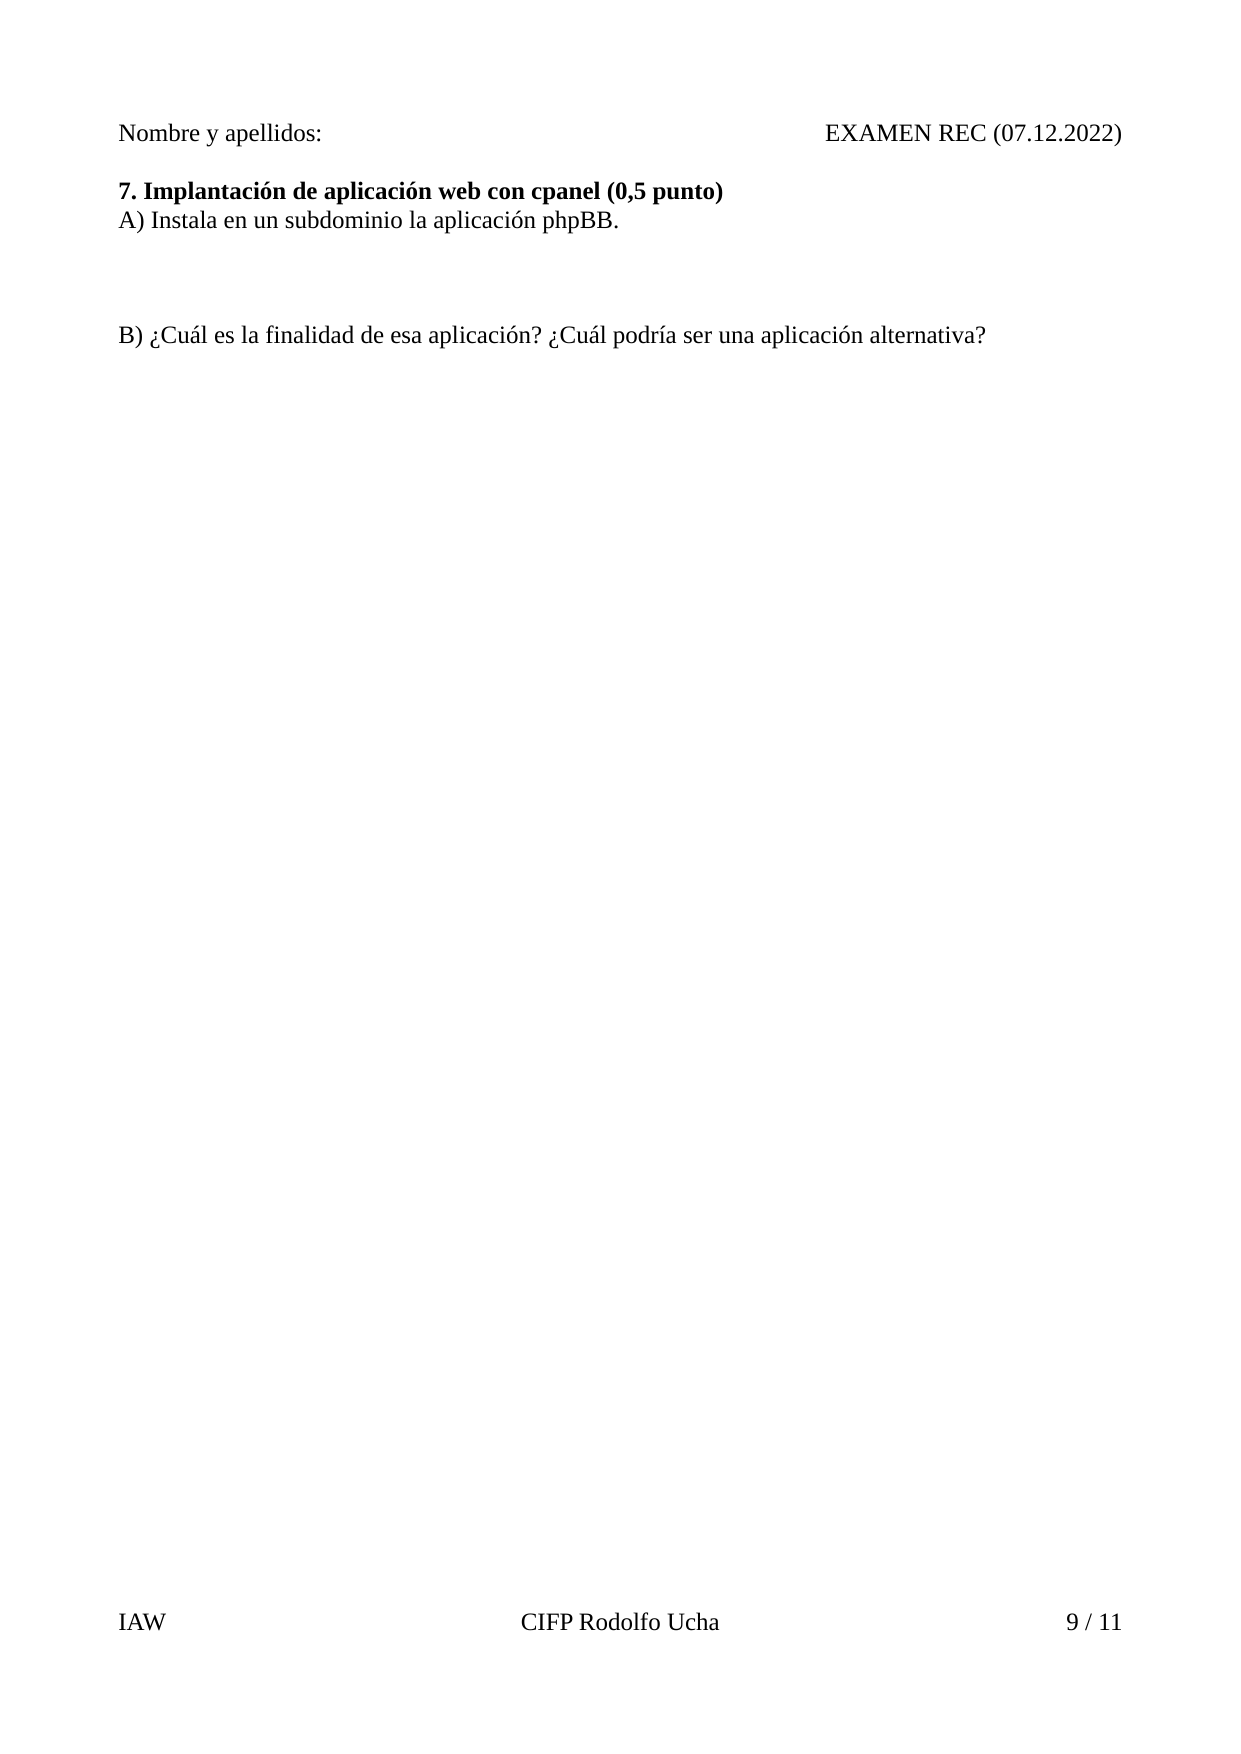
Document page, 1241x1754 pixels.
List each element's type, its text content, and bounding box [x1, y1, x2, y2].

text A) Instala en un subdominio la aplicación phpBB. [118, 205, 1122, 234]
text 7. Implantación de aplicación web con cpanel (0,5 punto) [118, 176, 1122, 205]
text B) ¿Cuál es la finalidad de esa aplicación? ¿Cuál podría ser una aplicación alternativa? [118, 320, 1122, 349]
